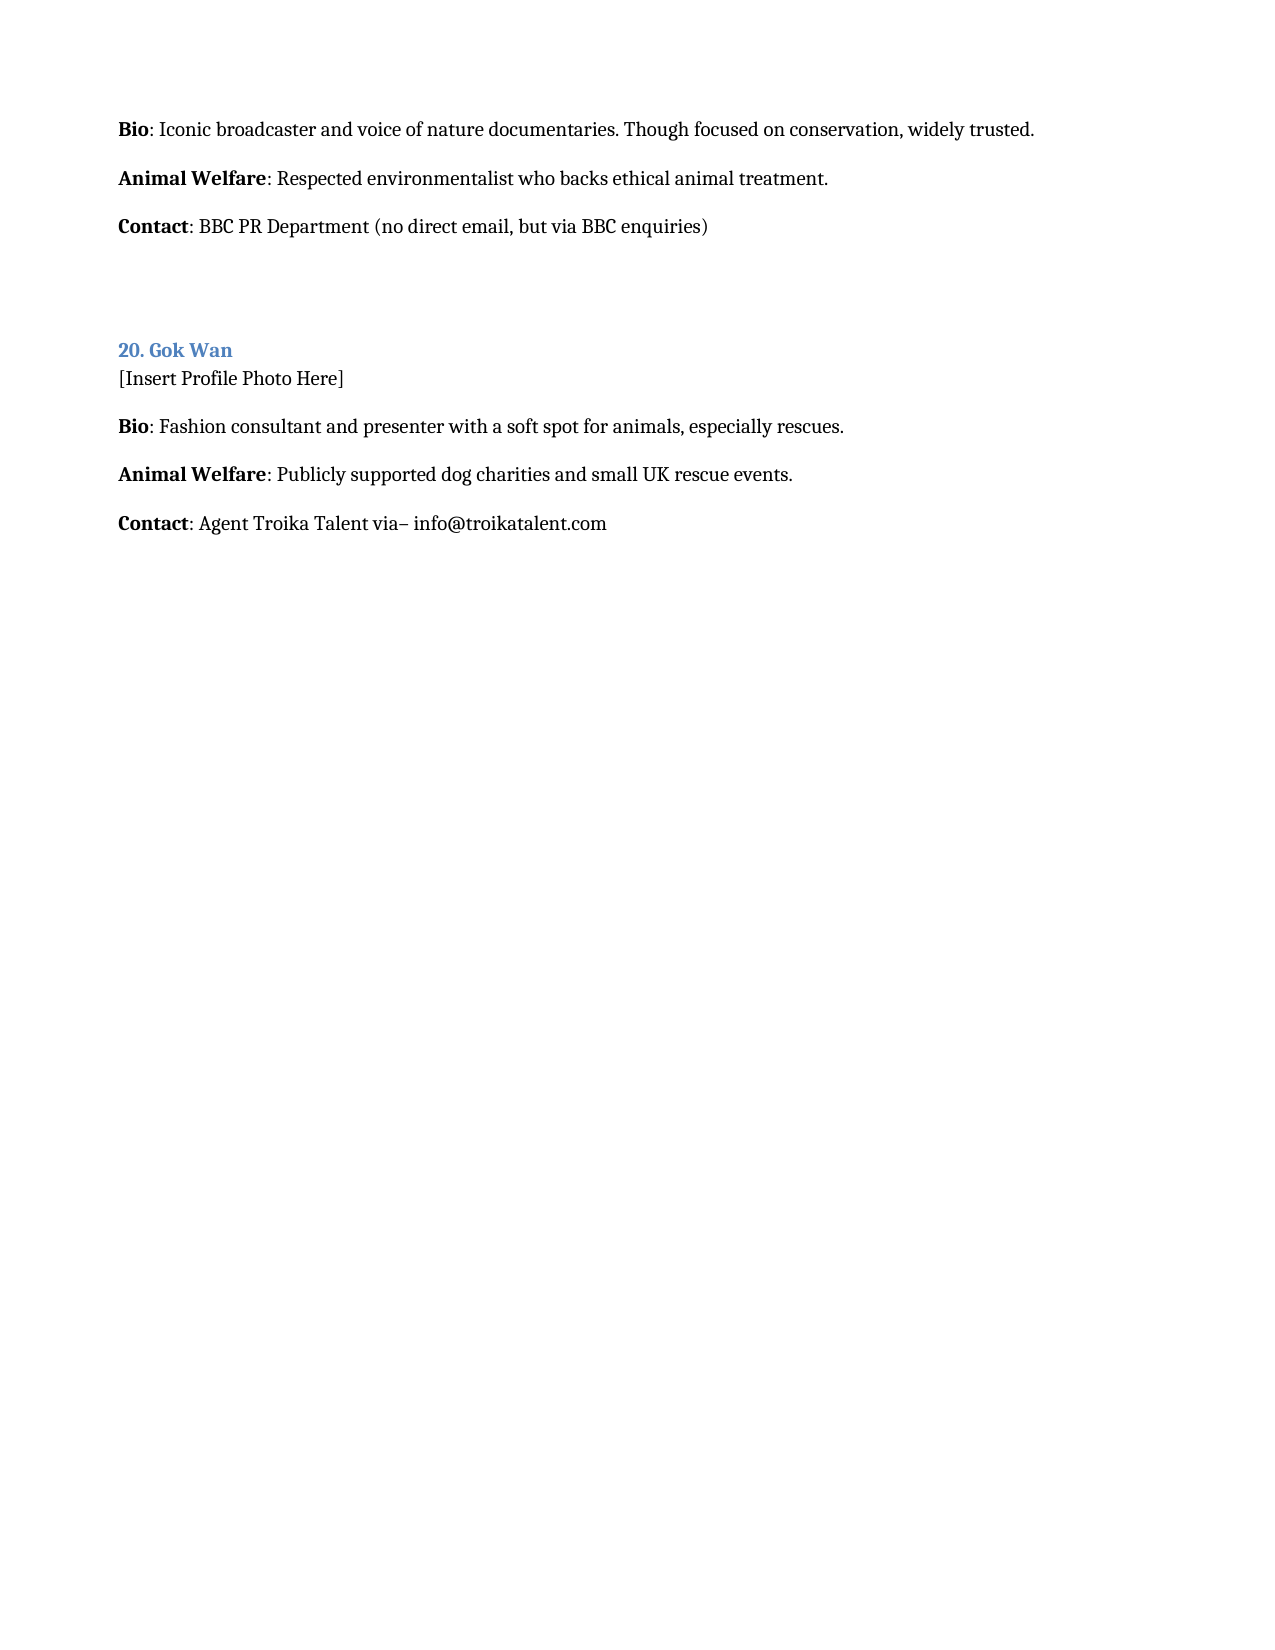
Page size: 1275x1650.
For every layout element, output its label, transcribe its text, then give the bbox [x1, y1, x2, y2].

text Bio: Iconic broadcaster and voice of nature documentaries. Though focused on conservation, widely trusted. [118, 118, 1157, 142]
subtitle 20. Gok Wan [118, 339, 1157, 363]
text Animal Welfare: Publicly supported dog charities and small UK rescue events. [118, 463, 1157, 487]
text Bio: Fashion consultant and presenter with a soft spot for animals, especially rescues. [118, 415, 1157, 439]
text Contact: Agent Troika Talent via– info@troikatalent.com [118, 511, 1157, 535]
text Animal Welfare: Respected environmentalist who backs ethical animal treatment. [118, 166, 1157, 190]
text [Insert Profile Photo Here] [118, 366, 1157, 390]
text Contact: BBC PR Department (no direct email, but via BBC enquiries) [118, 215, 1157, 239]
